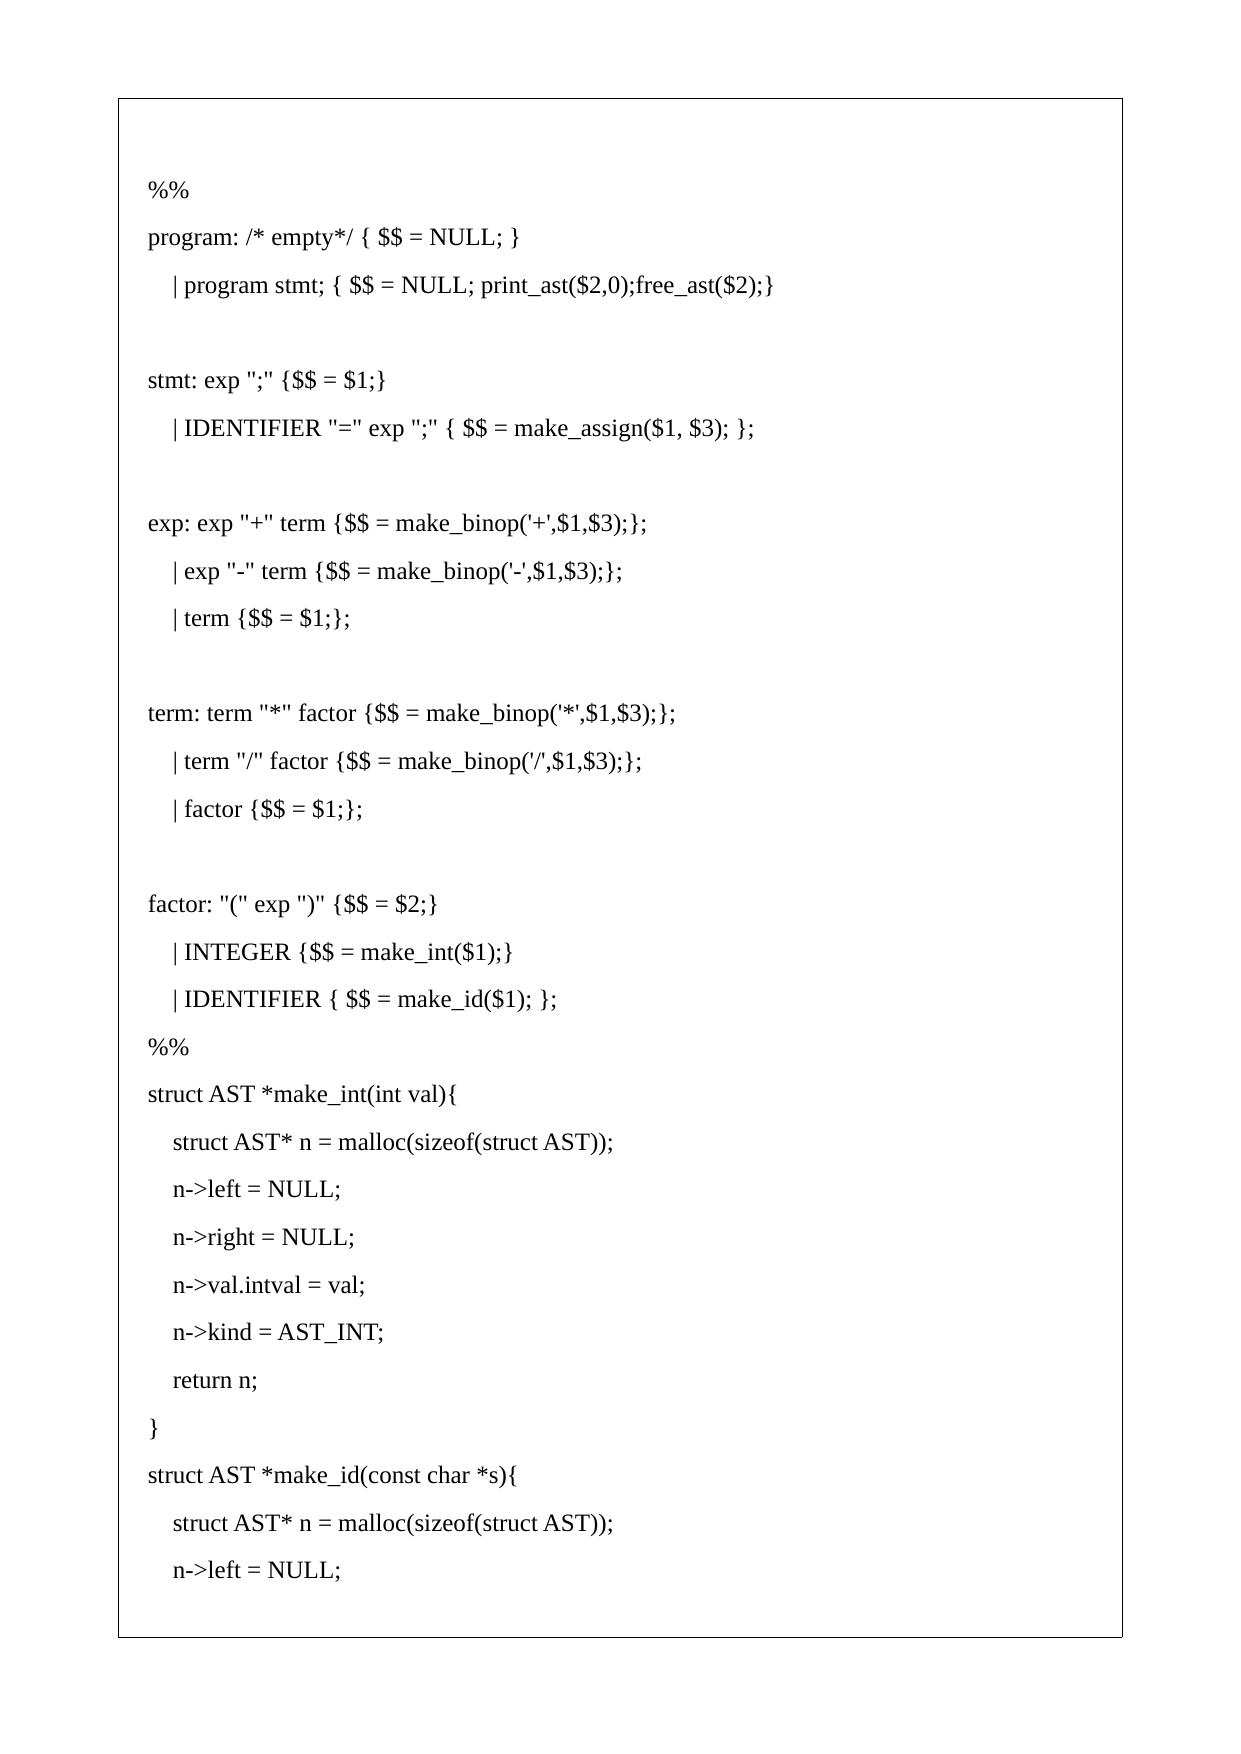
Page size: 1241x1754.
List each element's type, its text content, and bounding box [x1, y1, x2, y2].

text factor: "(" exp ")" {$$ = $2;} [148, 889, 1092, 918]
text | term "/" factor {$$ = make_binop('/',$1,$3);}; [148, 746, 1092, 775]
text program: /* empty*/ { $$ = NULL; } [148, 222, 1092, 251]
text | INTEGER {$$ = make_int($1);} [148, 937, 1092, 965]
text term: term "*" factor {$$ = make_binop('*',$1,$3);}; [148, 698, 1092, 727]
text | factor {$$ = $1;}; [148, 794, 1092, 822]
text struct AST* n = malloc(sizeof(struct AST)); [148, 1508, 1092, 1537]
text %% [148, 175, 1092, 204]
text struct AST *make_id(const char *s){ [148, 1460, 1092, 1489]
text struct AST* n = malloc(sizeof(struct AST)); [148, 1127, 1092, 1156]
text n->val.intval = val; [148, 1270, 1092, 1298]
text | exp "-" term {$$ = make_binop('-',$1,$3);}; [148, 556, 1092, 584]
text stmt: exp ";" {$$ = $1;} [148, 365, 1092, 394]
text | term {$$ = $1;}; [148, 603, 1092, 632]
text n->kind = AST_INT; [148, 1317, 1092, 1346]
text n->left = NULL; [148, 1174, 1092, 1203]
text | IDENTIFIER "=" exp ";" { $$ = make_assign($1, $3); }; [148, 413, 1092, 442]
text } [148, 1413, 1092, 1441]
text return n; [148, 1365, 1092, 1394]
text exp: exp "+" term {$$ = make_binop('+',$1,$3);}; [148, 508, 1092, 537]
text %% [148, 1032, 1092, 1061]
text n->left = NULL; [148, 1555, 1092, 1584]
text struct AST *make_int(int val){ [148, 1079, 1092, 1108]
text | IDENTIFIER { $$ = make_id($1); }; [148, 984, 1092, 1013]
text n->right = NULL; [148, 1222, 1092, 1251]
text | program stmt; { $$ = NULL; print_ast($2,0);free_ast($2);} [148, 270, 1092, 299]
